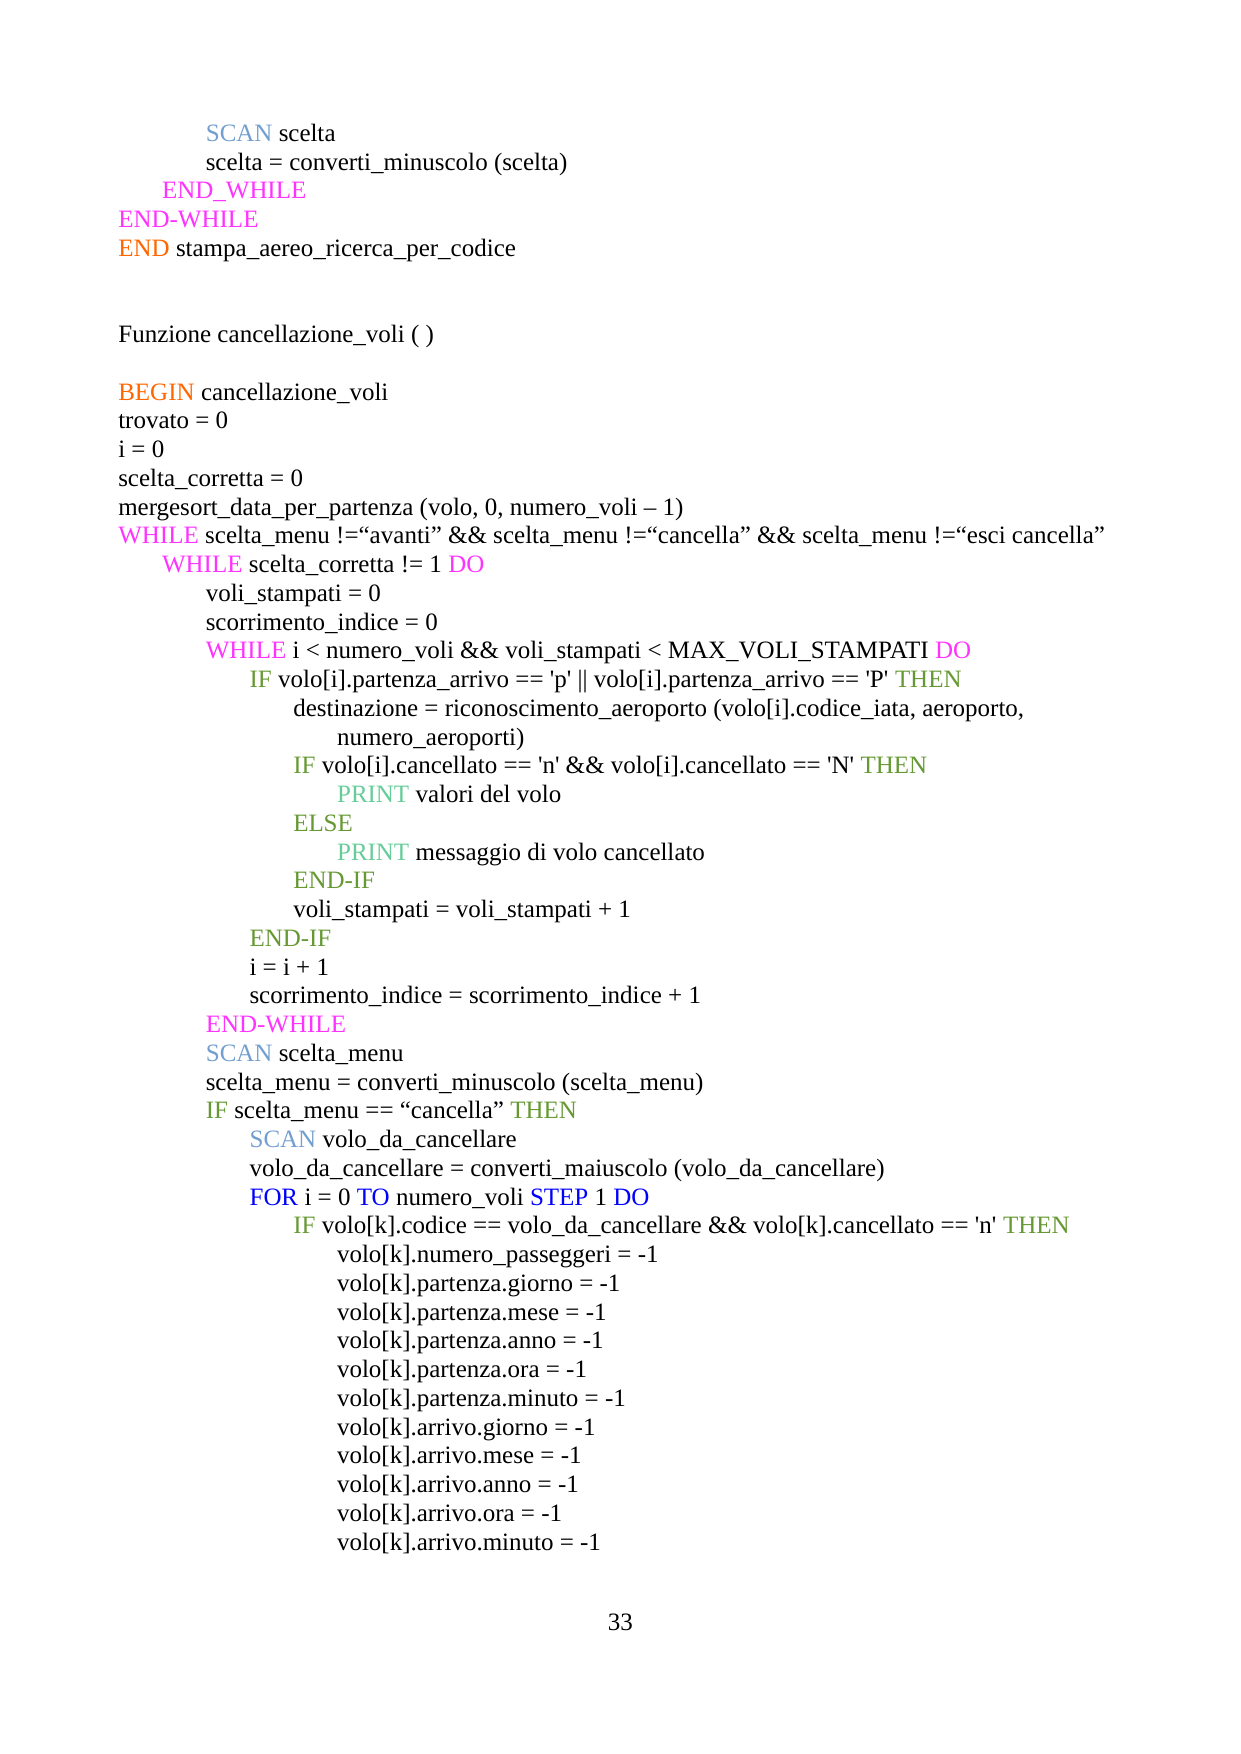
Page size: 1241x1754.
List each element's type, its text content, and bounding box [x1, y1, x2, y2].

text voli_stampati = voli_stampati + 1 [118, 894, 1122, 923]
text PRINT messaggio di volo cancellato [118, 837, 1122, 866]
text SCAN scelta [118, 118, 1122, 147]
text volo[k].partenza.anno = -1 [118, 1326, 1122, 1354]
text volo[k].arrivo.minuto = -1 [118, 1527, 1122, 1556]
text volo[k].numero_passeggeri = -1 [118, 1239, 1122, 1268]
text voli_stampati = 0 [118, 578, 1122, 607]
text volo[k].arrivo.giorno = -1 [118, 1412, 1122, 1441]
text BEGIN cancellazione_voli [118, 377, 1122, 406]
text volo[k].partenza.minuto = -1 [118, 1383, 1122, 1412]
text WHILE i < numero_voli && voli_stampati < MAX_VOLI_STAMPATI DO [118, 636, 1122, 664]
text Funzione cancellazione_voli ( ) [118, 319, 1122, 348]
text i = 0 [118, 434, 1122, 463]
text scorrimento_indice = 0 [118, 607, 1122, 636]
text WHILE scelta_menu !=“avanti” && scelta_menu !=“cancella” && scelta_menu !=“esci cancella” [118, 521, 1122, 549]
text volo[k].arrivo.anno = -1 [118, 1469, 1122, 1498]
text volo[k].partenza.ora = -1 [118, 1354, 1122, 1383]
text volo[k].partenza.giorno = -1 [118, 1268, 1122, 1297]
text IF volo[i].partenza_arrivo == 'p' || volo[i].partenza_arrivo == 'P' THEN [118, 664, 1122, 693]
text scorrimento_indice = scorrimento_indice + 1 [118, 981, 1122, 1009]
text scelta_menu = converti_minuscolo (scelta_menu) [118, 1067, 1122, 1096]
text destinazione = riconoscimento_aeroporto (volo[i].codice_iata, aeroporto, numero_aeroporti) [118, 693, 1122, 751]
text volo_da_cancellare = converti_maiuscolo (volo_da_cancellare) [118, 1153, 1122, 1182]
text END-IF [118, 866, 1122, 894]
text WHILE scelta_corretta != 1 DO [118, 549, 1122, 578]
text i = i + 1 [118, 952, 1122, 981]
text mergesort_data_per_partenza (volo, 0, numero_voli – 1) [118, 492, 1122, 521]
text scelta_corretta = 0 [118, 463, 1122, 492]
text END-IF [118, 923, 1122, 952]
text END_WHILE [118, 176, 1122, 204]
text PRINT valori del volo [118, 779, 1122, 808]
text END stampa_aereo_ricerca_per_codice [118, 233, 1122, 262]
text SCAN scelta_menu [118, 1038, 1122, 1067]
text IF scelta_menu == “cancella” THEN [118, 1096, 1122, 1124]
text volo[k].arrivo.mese = -1 [118, 1441, 1122, 1469]
text FOR i = 0 TO numero_voli STEP 1 DO [118, 1182, 1122, 1211]
text ELSE [118, 808, 1122, 837]
text END-WHILE [118, 1009, 1122, 1038]
text scelta = converti_minuscolo (scelta) [118, 147, 1122, 176]
text SCAN volo_da_cancellare [118, 1124, 1122, 1153]
text volo[k].partenza.mese = -1 [118, 1297, 1122, 1326]
text trovato = 0 [118, 406, 1122, 434]
text END-WHILE [118, 204, 1122, 233]
text IF volo[i].cancellato == 'n' && volo[i].cancellato == 'N' THEN [118, 751, 1122, 779]
text volo[k].arrivo.ora = -1 [118, 1498, 1122, 1527]
text IF volo[k].codice == volo_da_cancellare && volo[k].cancellato == 'n' THEN [118, 1211, 1122, 1239]
